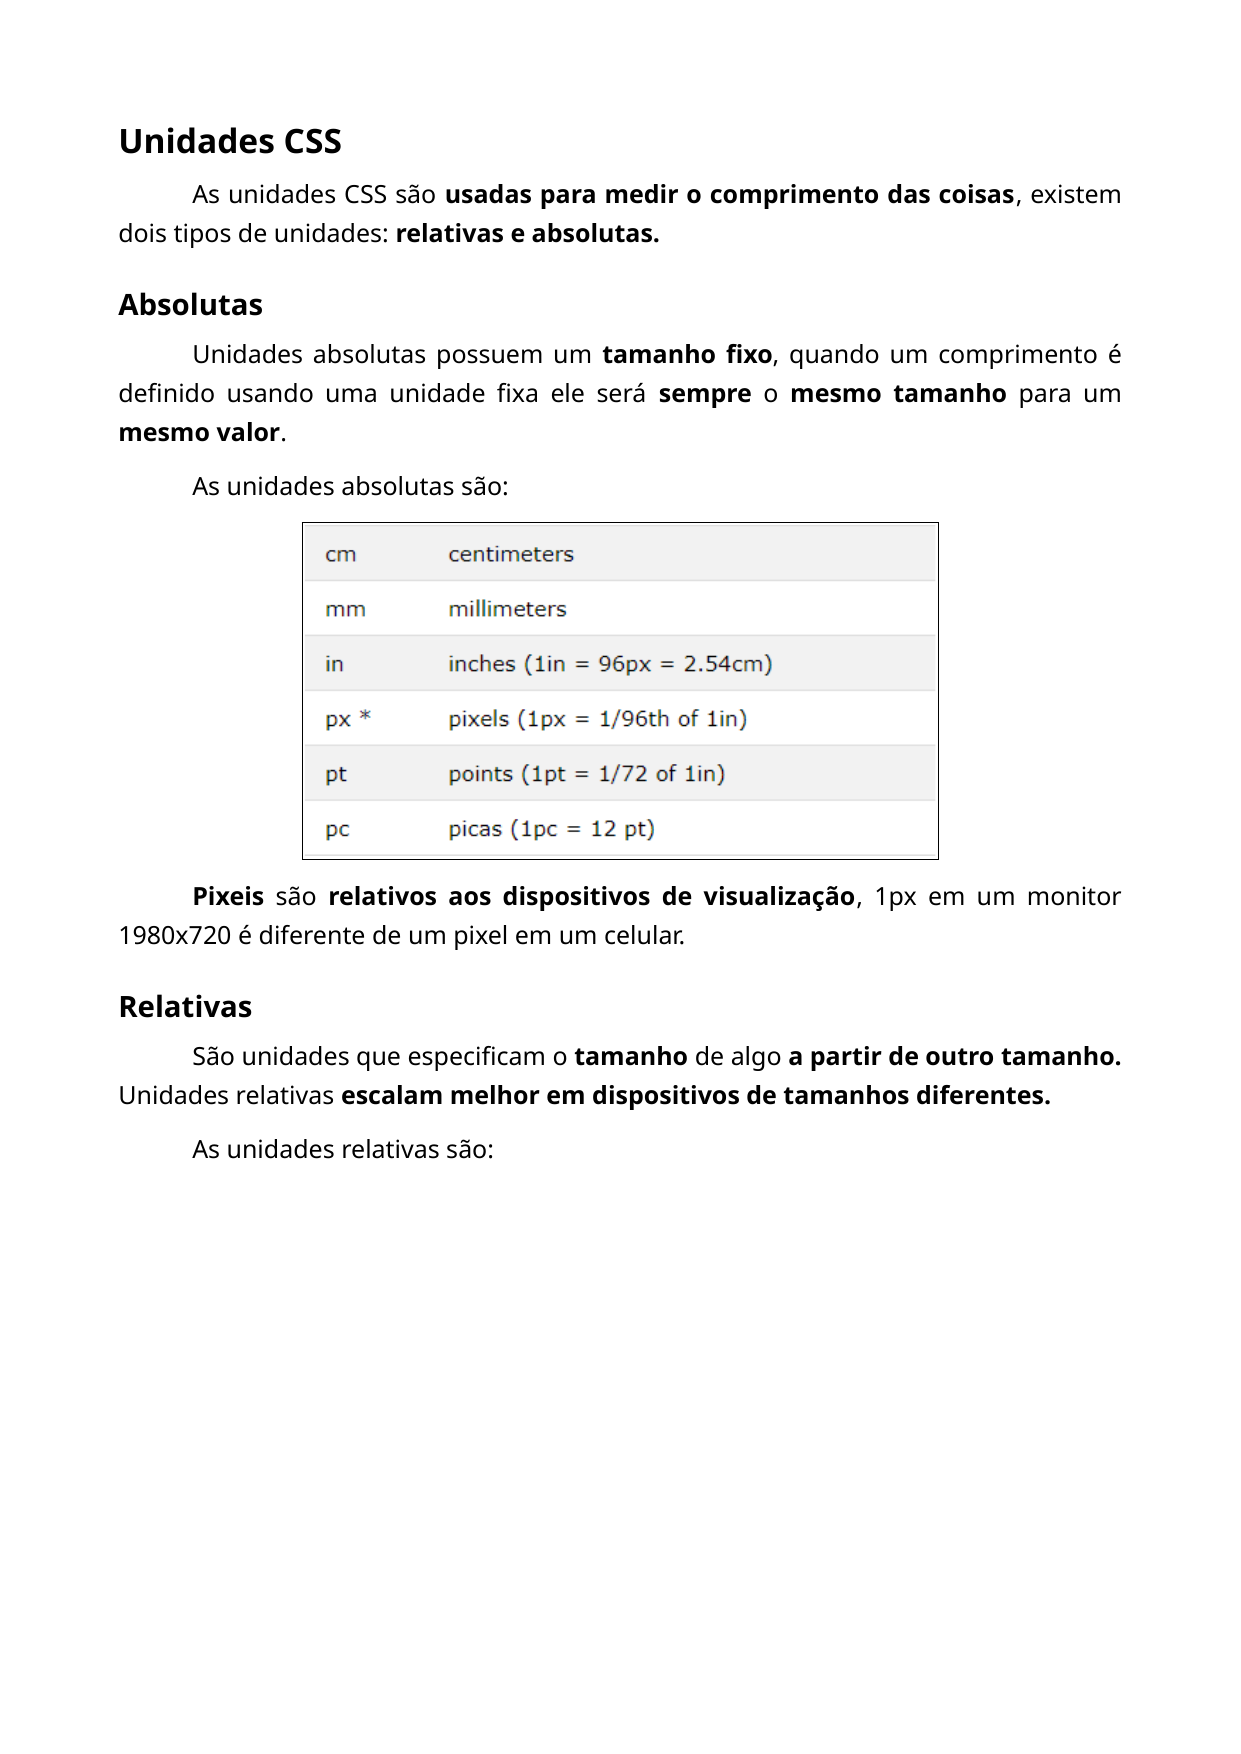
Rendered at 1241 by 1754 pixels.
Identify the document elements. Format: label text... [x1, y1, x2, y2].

text As unidades relativas são: [118, 1131, 1122, 1166]
text As unidades CSS são usadas para medir o comprimento das coisas, existem dois tipos de unidades: relativas e absolutas. [118, 176, 1122, 249]
subtitle Absolutas [118, 284, 1122, 324]
text Pixeis são relativos aos dispositivos de visualização, 1px em um monitor 1980x720 é diferente de um pixel em um celular. [118, 878, 1122, 952]
subtitle Unidades CSS [118, 118, 1122, 164]
text Unidades absolutas possuem um tamanho fixo, quando um comprimento é definido usando uma unidade fixa ele será sempre o mesmo tamanho para um mesmo valor. [118, 336, 1122, 449]
subtitle Relativas [118, 986, 1122, 1026]
picture [304, 525, 936, 856]
text As unidades absolutas são: [118, 468, 1122, 502]
text São unidades que especificam o tamanho de algo a partir de outro tamanho. Unidades relativas escalam melhor em dispositivos de tamanhos diferentes. [118, 1038, 1122, 1112]
